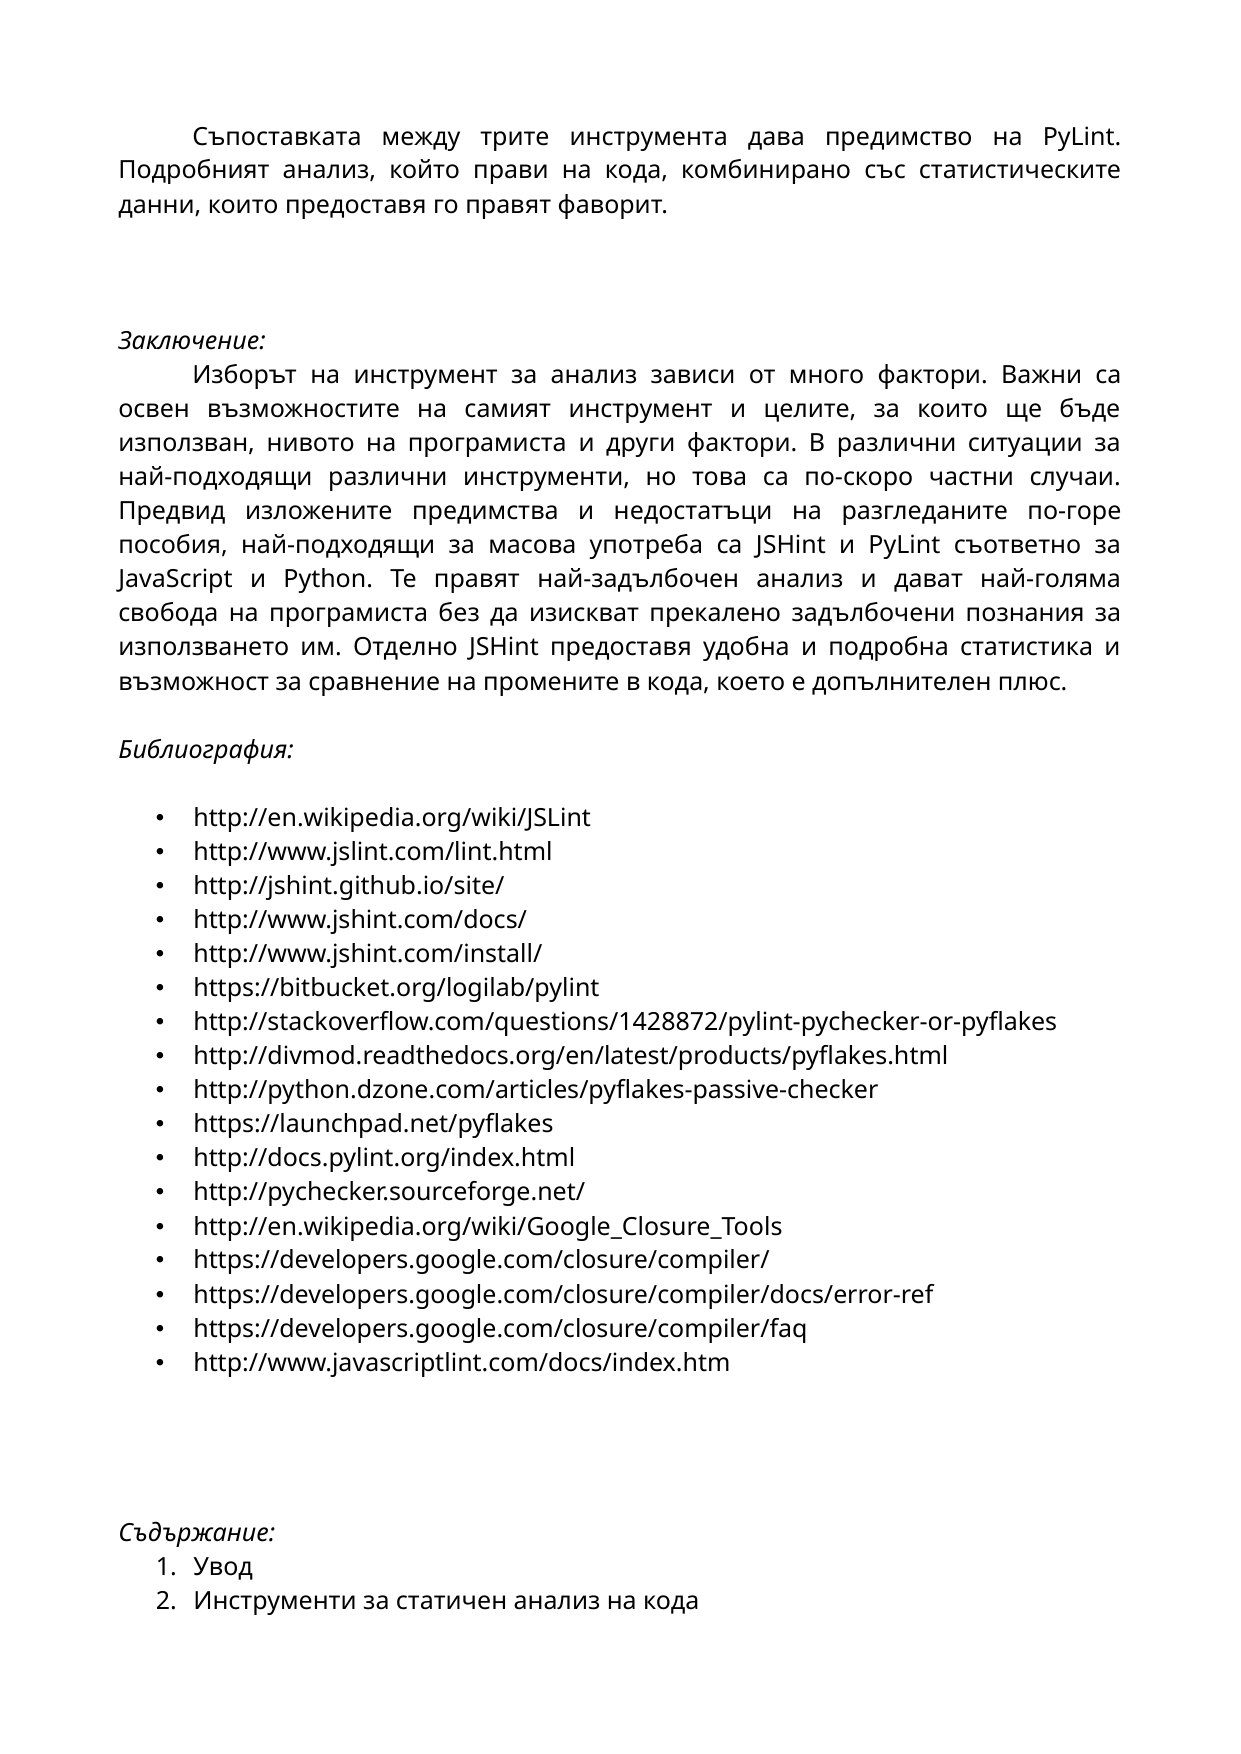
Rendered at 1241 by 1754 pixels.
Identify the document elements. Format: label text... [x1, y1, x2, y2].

list http://divmod.readthedocs.org/en/latest/products/pyflakes.html [156, 1038, 1122, 1072]
text Съдържание: [118, 1515, 1122, 1549]
list http://www.javascriptlint.com/docs/index.htm [156, 1344, 1122, 1378]
text Библиография: [118, 731, 1122, 765]
list http://pychecker.sourceforge.net/ [156, 1174, 1122, 1208]
list http://jshint.github.io/site/ [156, 867, 1122, 902]
list https://developers.google.com/closure/compiler/ [156, 1242, 1122, 1276]
list https://developers.google.com/closure/compiler/docs/error-ref [156, 1276, 1122, 1310]
list https://bitbucket.org/logilab/pylint [156, 970, 1122, 1004]
list http://stackoverflow.com/questions/1428872/pylint-pychecker-or-pyflakes [156, 1004, 1122, 1038]
list Увод [156, 1549, 1122, 1583]
list https://developers.google.com/closure/compiler/faq [156, 1310, 1122, 1344]
list http://python.dzone.com/articles/pyflakes-passive-checker [156, 1072, 1122, 1106]
list http://en.wikipedia.org/wiki/JSLint [156, 799, 1122, 833]
list https://launchpad.net/pyflakes [156, 1106, 1122, 1140]
text Изборът на инструмент за анализ зависи от много фактори. Важни са освен възможностите на самият инструмент и целите, за които ще бъде използван, нивото на програмиста и други фактори. В различни ситуации за най-подходящи различни инструменти, но това са по-скоро частни случаи. Предвид изложените предимства и недостатъци на разгледаните по-горе пособия, най-подходящи за масова употреба са JSHint и PyLint съответно за JavaScript и Python. Те правят най-задълбочен анализ и дават най-голяма свобода на програмиста без да изискват прекалено задълбочени познания за използването им. Отделно JSHint предоставя удобна и подробна статистика и възможност за сравнение на промените в кода, което е допълнителен плюс. [118, 357, 1122, 697]
list http://www.jslint.com/lint.html [156, 833, 1122, 867]
list Инструменти за статичен анализ на кода [156, 1583, 1122, 1617]
text Заключение: [118, 322, 1122, 357]
list http://www.jshint.com/docs/ [156, 902, 1122, 936]
list http://www.jshint.com/install/ [156, 936, 1122, 970]
list http://docs.pylint.org/index.html [156, 1140, 1122, 1174]
list http://en.wikipedia.org/wiki/Google_Closure_Tools [156, 1208, 1122, 1242]
text Съпоставката между трите инструмента дава предимство на PyLint. Подробният анализ, който прави на кода, комбинирано със статистическите данни, които предоставя го правят фаворит. [118, 118, 1122, 220]
